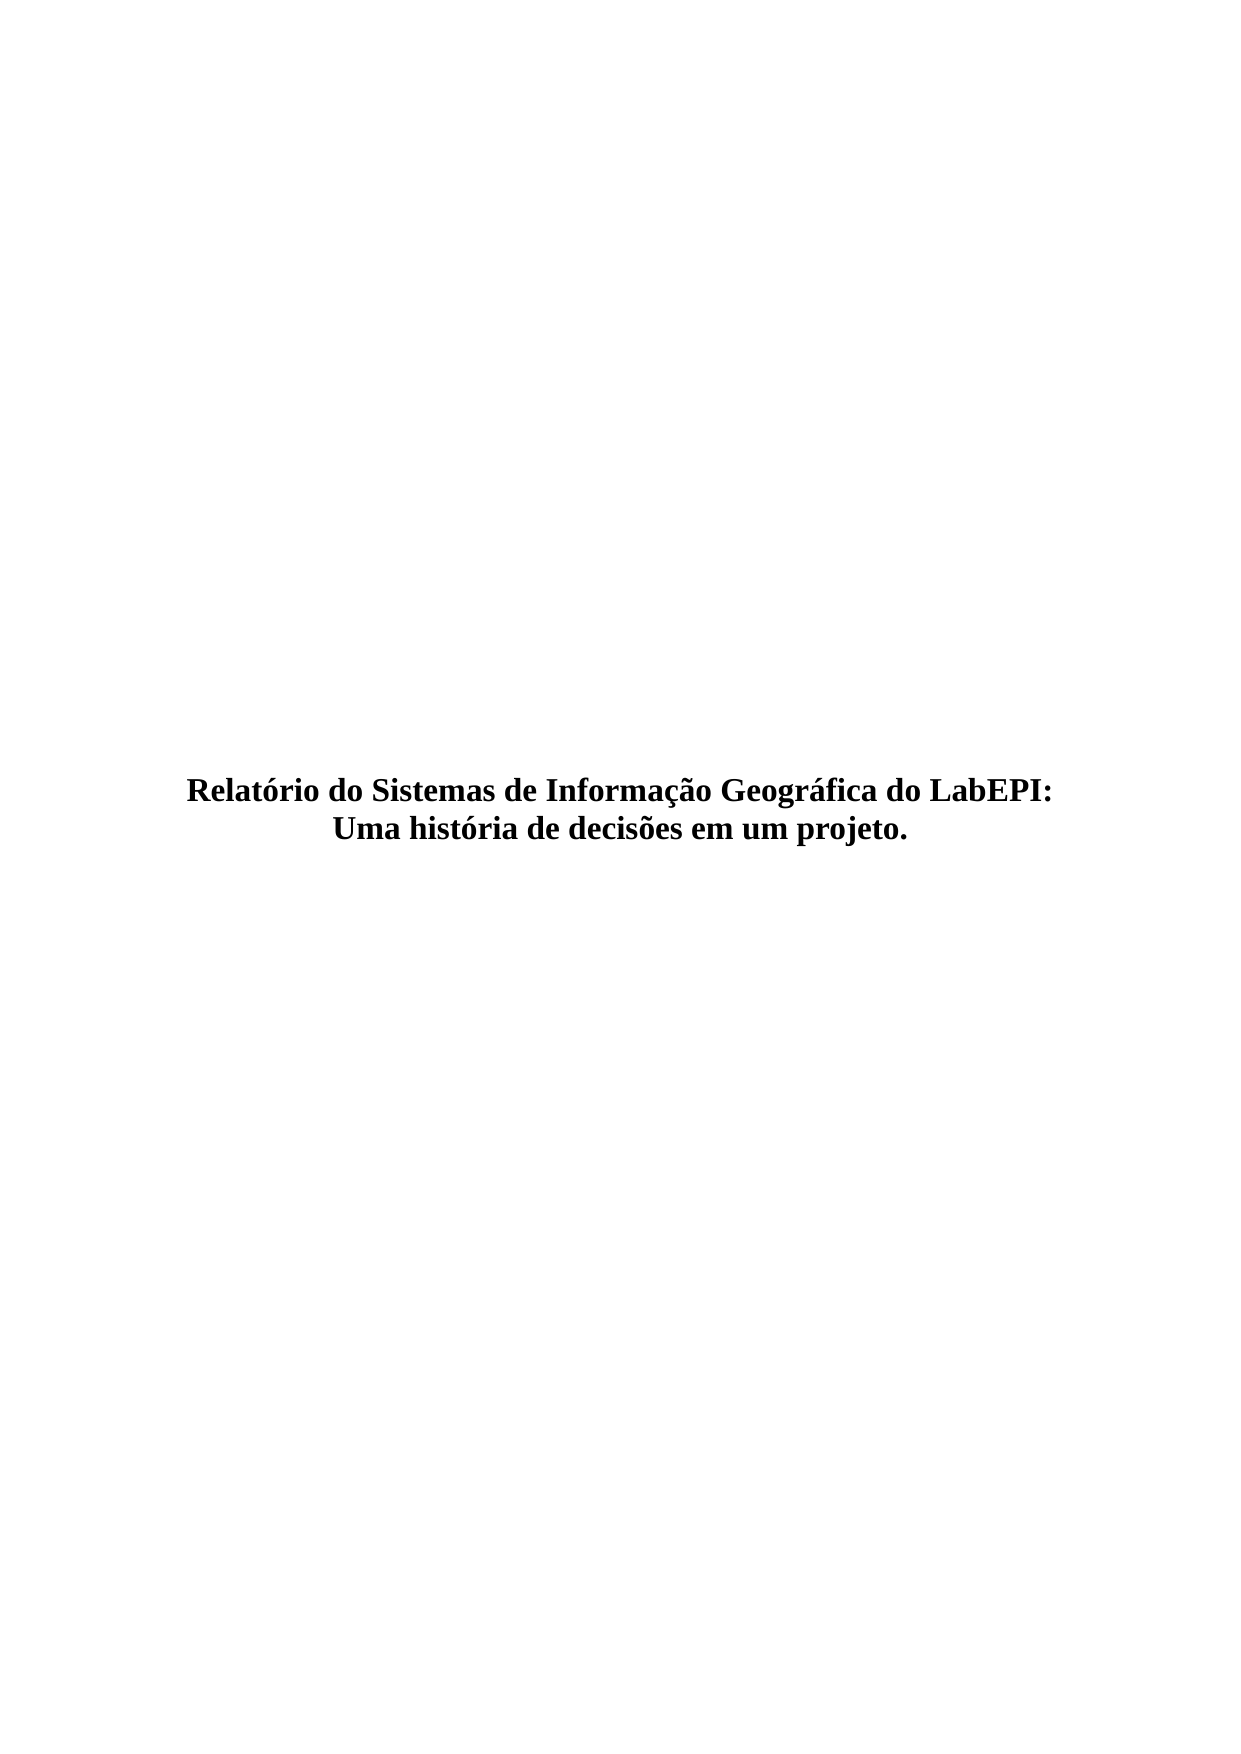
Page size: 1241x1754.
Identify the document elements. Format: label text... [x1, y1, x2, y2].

text Relatório do Sistemas de Informação Geográfica do LabEPI: [118, 770, 1122, 808]
text Uma história de decisões em um projeto. [118, 808, 1122, 846]
